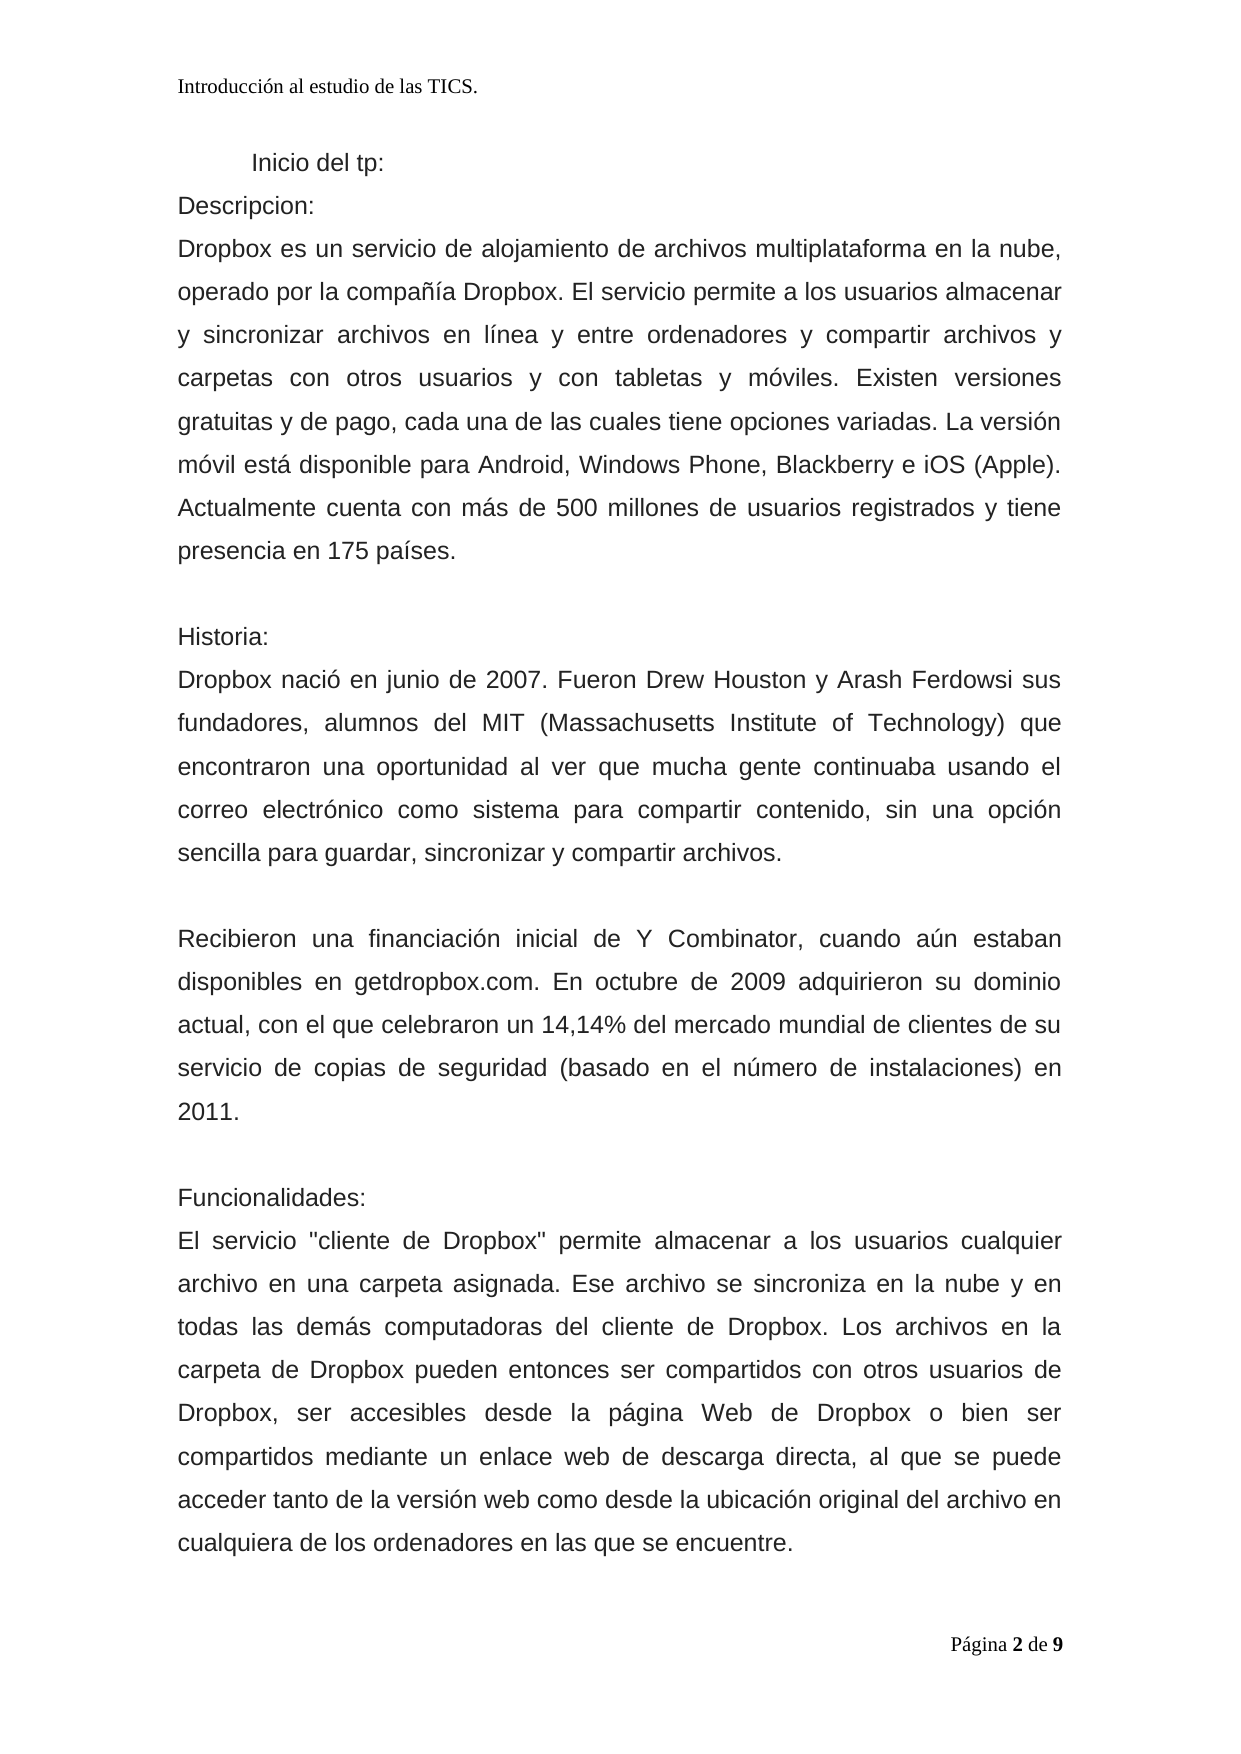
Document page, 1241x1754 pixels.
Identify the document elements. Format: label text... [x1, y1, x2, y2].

text Historia: [177, 622, 1063, 651]
text Dropbox es un servicio de alojamiento de archivos multiplataforma en la nube, operado por la compañía Dropbox. El servicio permite a los usuarios almacenar y sincronizar archivos en línea y entre ordenadores y compartir archivos y carpetas con otros usuarios y con tabletas y móviles. Existen versiones gratuitas y de pago, cada una de las cuales tiene opciones variadas. La versión móvil está disponible para Android, Windows Phone, Blackberry e iOS (Apple). Actualmente cuenta con más de 500 millones de usuarios registrados y tiene presencia en 175 países. [177, 234, 1063, 564]
text Dropbox nació en junio de 2007. Fueron Drew Houston y Arash Ferdowsi sus fundadores, alumnos del MIT (Massachusetts Institute of Technology) que encontraron una oportunidad al ver que mucha gente continuaba usando el correo electrónico como sistema para compartir contenido, sin una opción sencilla para guardar, sincronizar y compartir archivos. [177, 665, 1063, 866]
text El servicio "cliente de Dropbox" permite almacenar a los usuarios cualquier archivo en una carpeta asignada. Ese archivo se sincroniza en la nube y en todas las demás computadoras del cliente de Dropbox. Los archivos en la carpeta de Dropbox pueden entonces ser compartidos con otros usuarios de Dropbox, ser accesibles desde la página Web de Dropbox o bien ser compartidos mediante un enlace web de descarga directa, al que se puede acceder tanto de la versión web como desde la ubicación original del archivo en cualquiera de los ordenadores en las que se encuentre. [177, 1226, 1063, 1556]
text Funcionalidades: [177, 1183, 1063, 1211]
text Recibieron una financiación inicial de Y Combinator, cuando aún estaban disponibles en getdropbox.com. En octubre de 2009 adquirieron su dominio actual, con el que celebraron un 14,14% del mercado mundial de clientes de su servicio de copias de seguridad (basado en el número de instalaciones) en 2011. [177, 924, 1063, 1125]
text Inicio del tp: [177, 148, 1063, 176]
text Descripcion: [177, 191, 1063, 219]
